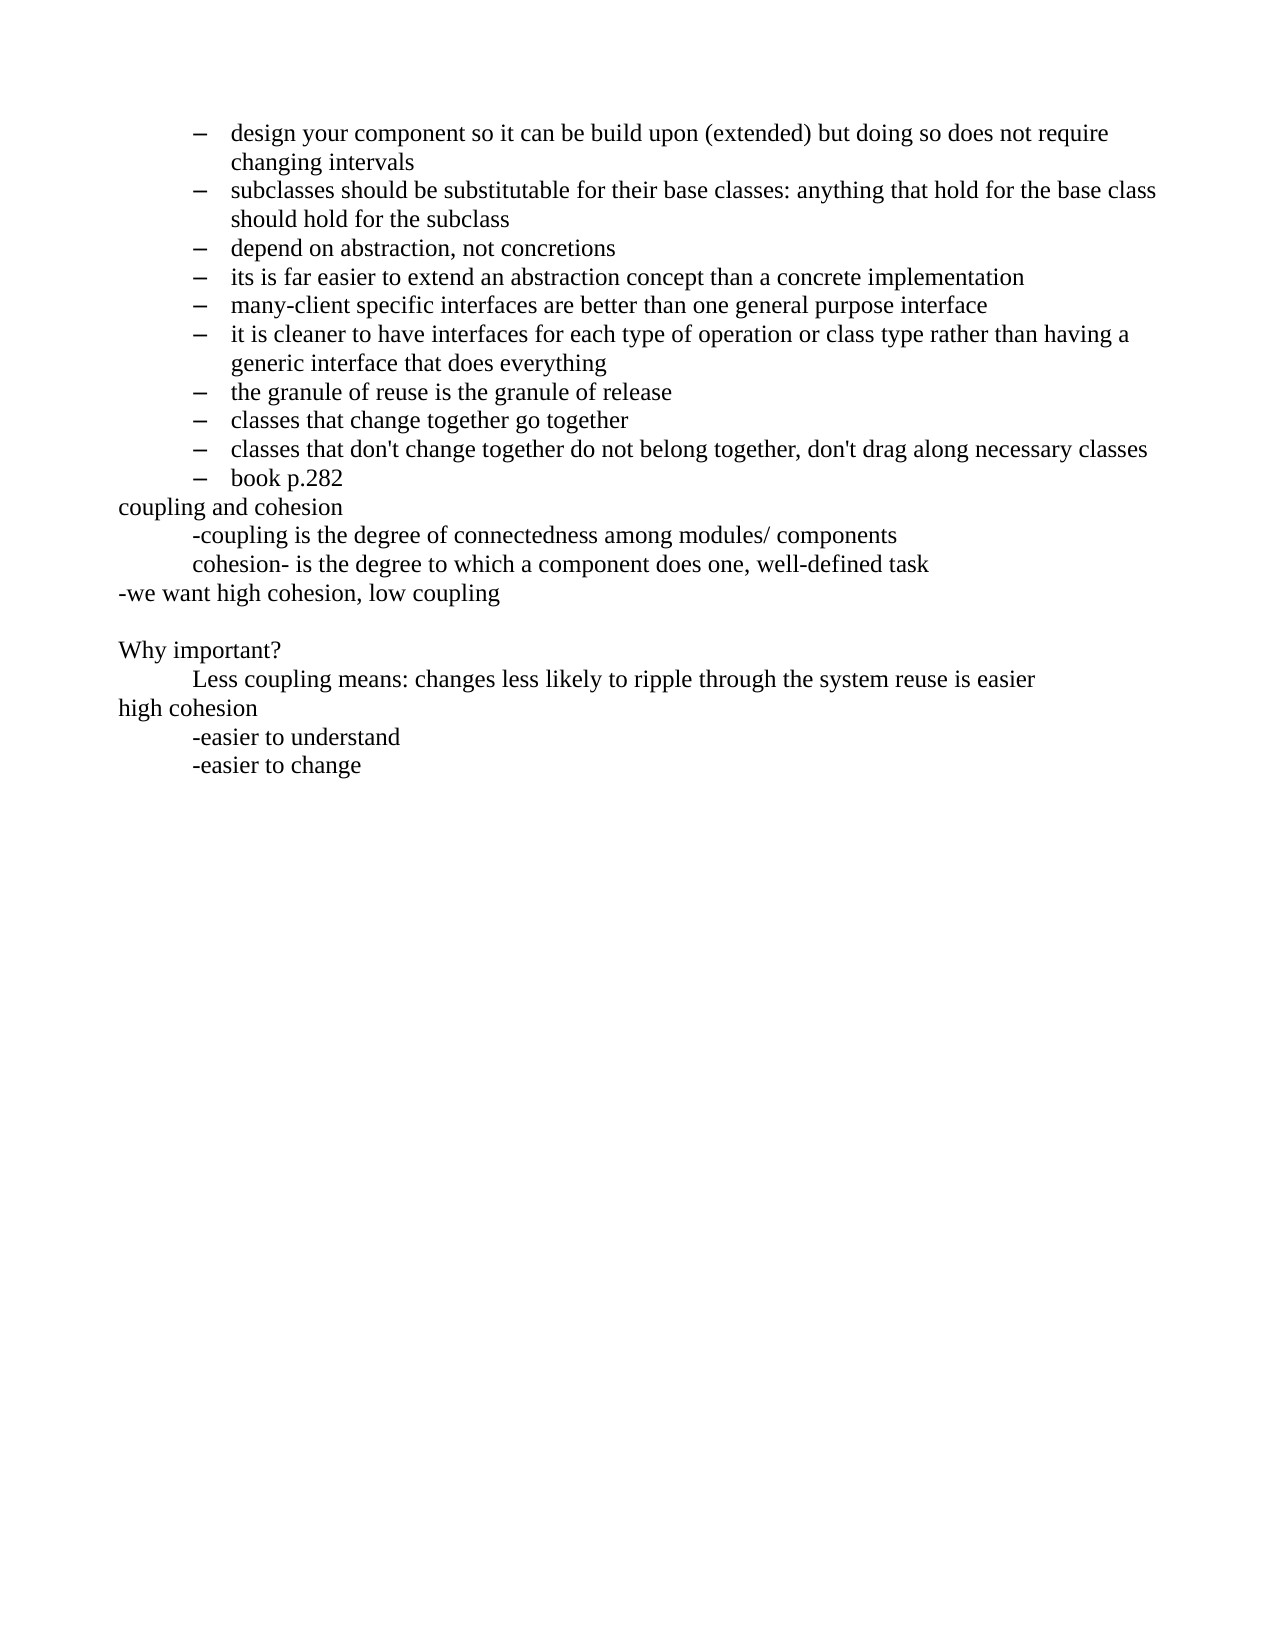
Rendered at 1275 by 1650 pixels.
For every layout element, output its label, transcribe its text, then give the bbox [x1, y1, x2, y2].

text high cohesion [118, 693, 1157, 722]
text cohesion- is the degree to which a component does one, well-defined task [118, 549, 1157, 578]
list classes that change together go together [193, 406, 1157, 434]
list design your component so it can be build upon (extended) but doing so does not require changing intervals [193, 118, 1157, 176]
text -easier to change [118, 751, 1157, 779]
list the granule of reuse is the granule of release [193, 377, 1157, 406]
text -easier to understand [118, 722, 1157, 751]
text Less coupling means: changes less likely to ripple through the system reuse is easier [118, 664, 1157, 693]
text Why important? [118, 636, 1157, 664]
list subclasses should be substitutable for their base classes: anything that hold for the base class should hold for the subclass [193, 176, 1157, 233]
text coupling and cohesion [118, 492, 1157, 521]
list book p.282 [193, 463, 1157, 492]
list its is far easier to extend an abstraction concept than a concrete implementation [193, 262, 1157, 291]
list classes that don't change together do not belong together, don't drag along necessary classes [193, 434, 1157, 463]
list many-client specific interfaces are better than one general purpose interface [193, 291, 1157, 319]
text -we want high cohesion, low coupling [118, 578, 1157, 607]
text -coupling is the degree of connectedness among modules/ components [118, 521, 1157, 549]
list depend on abstraction, not concretions [193, 233, 1157, 262]
list it is cleaner to have interfaces for each type of operation or class type rather than having a generic interface that does everything [193, 319, 1157, 377]
